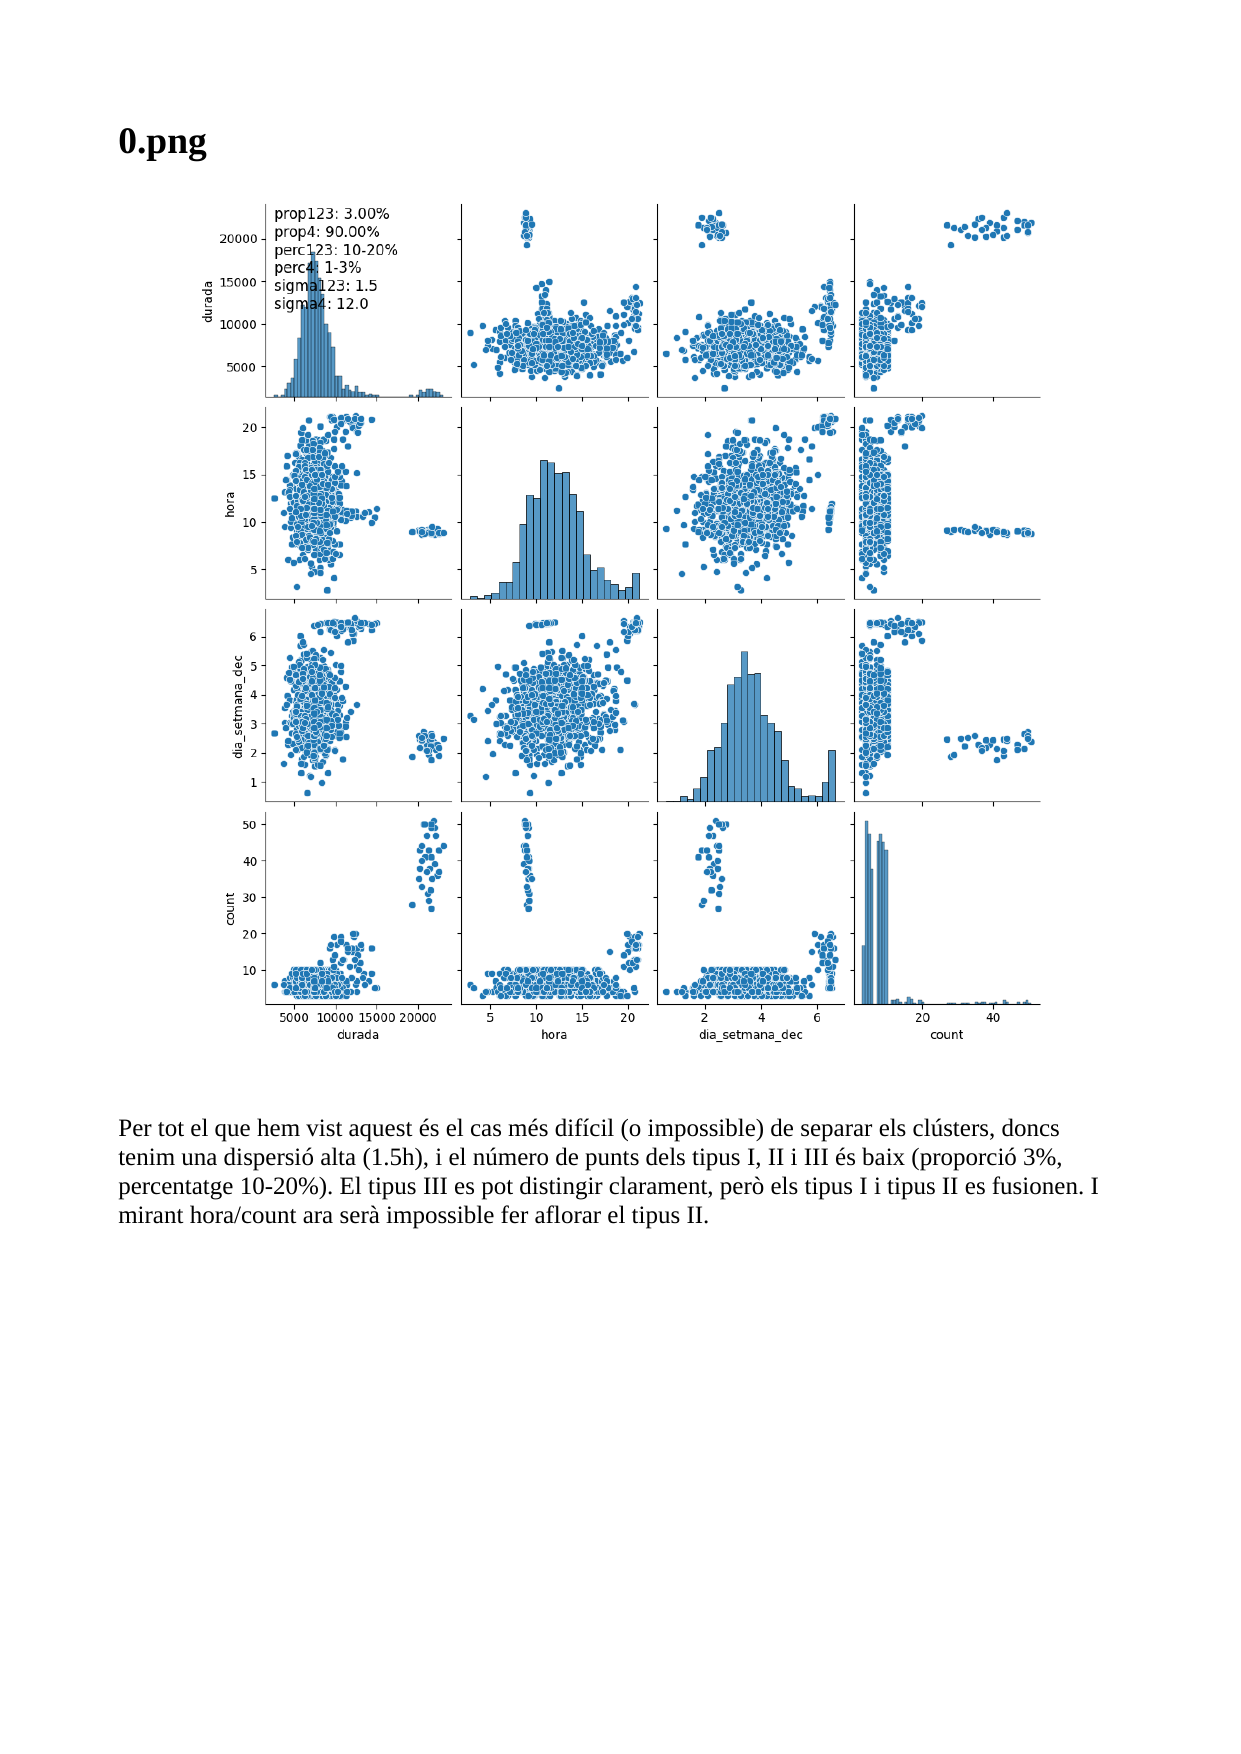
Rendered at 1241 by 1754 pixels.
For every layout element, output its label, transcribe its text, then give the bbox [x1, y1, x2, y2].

text Per tot el que hem vist aquest és el cas més difícil (o impossible) de separar els clústers, doncs tenim una dispersió alta (1.5h), i el número de punts dels tipus I, II i III és baix (proporció 3%, percentatge 10-20%). El tipus III es pot distingir clarament, però els tipus I i tipus II es fusionen. I mirant hora/count ara serà impossible fer aflorar el tipus II. [118, 1113, 1122, 1228]
picture [187, 190, 1054, 1056]
text 0.png [118, 118, 1122, 161]
